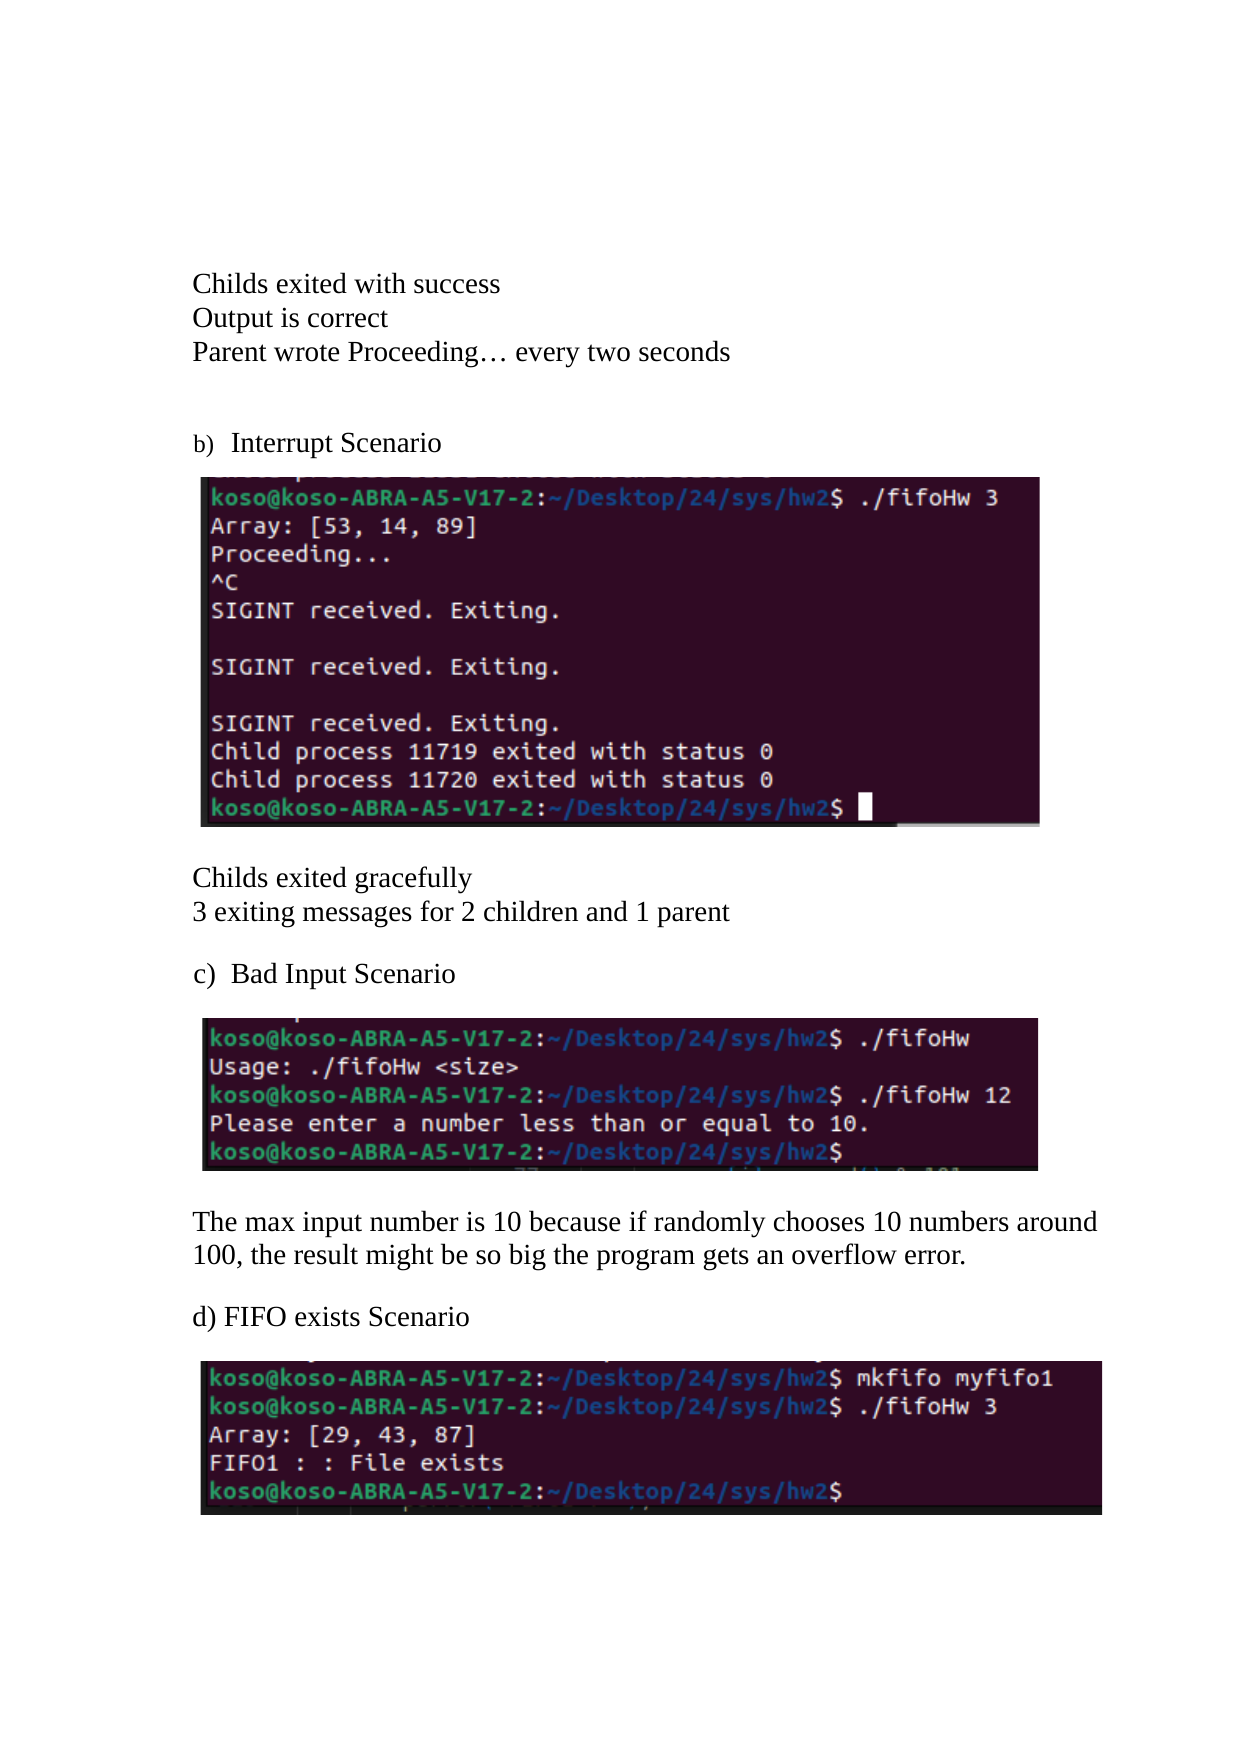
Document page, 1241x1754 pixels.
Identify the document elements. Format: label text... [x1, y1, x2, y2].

text Childs exited with success [118, 267, 1122, 300]
text Output is correct [118, 300, 1122, 334]
text 3 exiting messages for 2 children and 1 parent [118, 894, 1122, 928]
text The max input number is 10 because if randomly chooses 10 numbers around 100, the result might be so big the program gets an overflow error. [118, 1204, 1122, 1271]
picture [200, 477, 1040, 827]
picture [200, 1361, 1103, 1515]
text Parent wrote Proceeding… every two seconds [118, 334, 1122, 367]
list Bad Input Scenario [193, 956, 1122, 990]
list Interrupt Scenario [193, 425, 1122, 458]
text Childs exited gracefully [118, 861, 1122, 894]
picture [202, 1018, 1039, 1171]
text d) FIFO exists Scenario [118, 1299, 1122, 1333]
